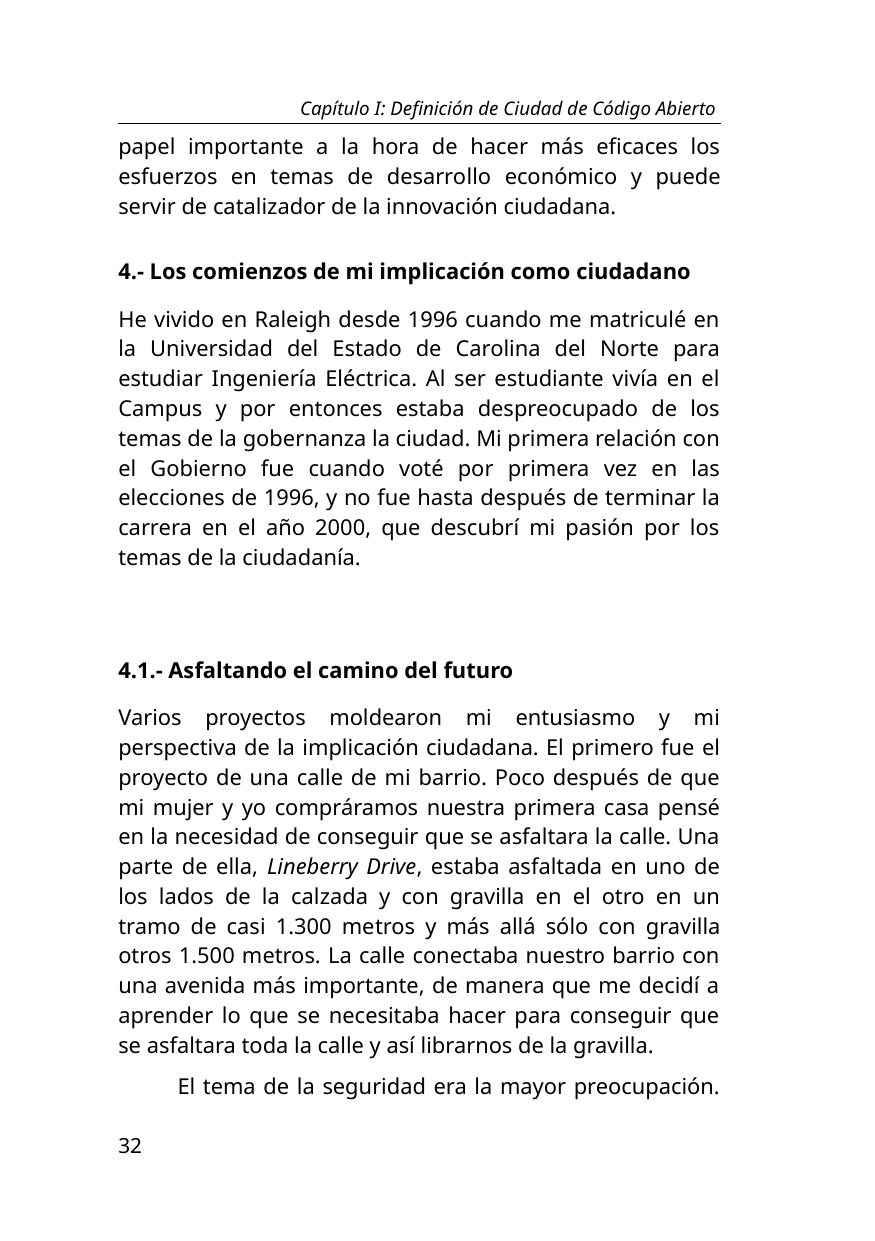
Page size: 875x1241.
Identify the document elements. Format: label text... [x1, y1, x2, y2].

subtitle 4.- Los comienzos de mi implicación como ciudadano [118, 256, 721, 286]
text papel importante a la hora de hacer más eficaces los esfuerzos en temas de desarro­llo económico y puede servir de catalizador de la innovación ciudadana. [118, 131, 721, 221]
text El tema de la seguridad era la mayor preocupación. [118, 1071, 721, 1101]
text Varios proyectos moldearon mi entusiasmo y mi perspectiva de la implicación ciudadana. El primero fue el proyecto de una calle de mi barrio. Poco después de que mi mujer y yo compráramos nuestra primera casa pensé en la necesidad de conseguir que se asfaltara la calle. Una parte de ella, Lineberry Drive, estaba asfaltada en uno de los lados de la cal­zada y con gravilla en el otro en un tramo de casi 1.300 me­tros y más allá sólo con gravilla otros 1.500 metros. La calle conectaba nuestro barrio con una avenida más importante, de manera que me decidí a aprender lo que se necesitaba hacer para conseguir que se asfaltara toda la calle y así librarnos de la gravilla. [118, 702, 721, 1059]
text He vivido en Raleigh desde 1996 cuando me matriculé en la Universidad del Estado de Carolina del Norte para estudiar Ingeniería Eléctrica. Al ser estudiante vivía en el Campus y por entonces estaba despreocupado de los temas de la gober­nanza la ciudad. Mi primera relación con el Gobierno fue cuando voté por primera vez en las elecciones de 1996, y no fue hasta después de terminar la carrera en el año 2000, que descubrí mi pasión por los temas de la ciudadanía. [118, 303, 721, 572]
subtitle 4.1.- Asfaltando el camino del futuro [118, 654, 721, 684]
